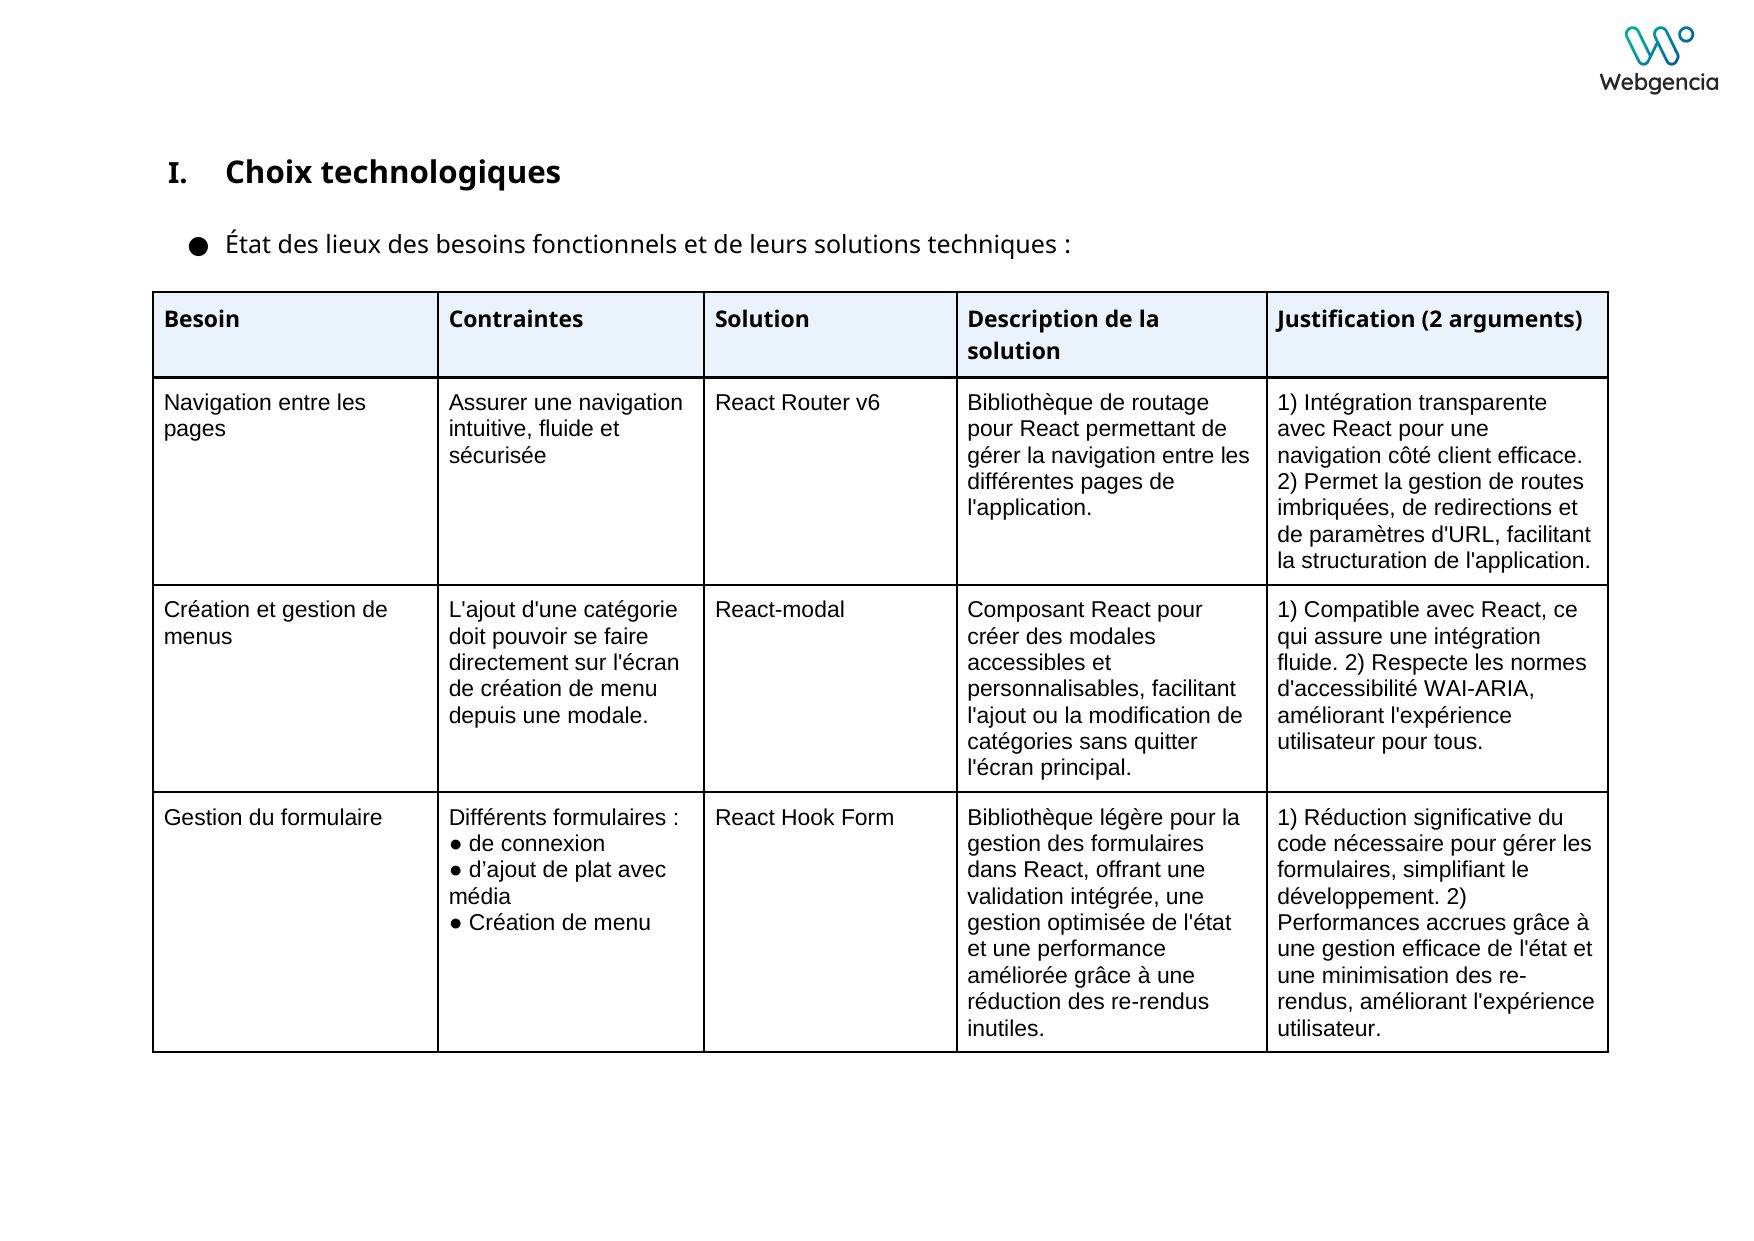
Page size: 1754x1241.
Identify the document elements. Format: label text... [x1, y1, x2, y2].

table_cell 1) Réduction significative du code nécessaire pour gérer les formulaires, simplifiant le développement. 2) Performances accrues grâce à une gestion efficace de l'état et une minimisation des re-rendus, améliorant l'expérience utilisateur. [1268, 793, 1607, 1051]
table_header Besoin [154, 293, 437, 376]
table_header Solution [705, 293, 956, 376]
table_cell Bibliothèque légère pour la gestion des formulaires dans React, offrant une validation intégrée, une gestion optimisée de l'état et une performance améliorée grâce à une réduction des re-rendus inutiles. [958, 793, 1266, 1051]
table_cell Assurer une navigation intuitive, fluide et sécurisée [439, 379, 703, 584]
list Choix technologiques [187, 150, 1604, 193]
table_cell Bibliothèque de routage pour React permettant de gérer la navigation entre les différentes pages de l'application. [958, 379, 1266, 584]
table_cell React Hook Form [705, 793, 956, 1051]
table_cell Différents formulaires : ● de connexion ● d’ajout de plat avec média ● Création de menu [439, 793, 703, 1051]
table_cell Création et gestion de menus [154, 586, 437, 791]
table_header Description de la solution [958, 293, 1266, 376]
table_cell React-modal [705, 586, 956, 791]
table_header Justification (2 arguments) [1268, 293, 1607, 376]
table_cell React Router v6 [705, 379, 956, 584]
table_header Contraintes [439, 293, 703, 376]
table_cell Gestion du formulaire [154, 793, 437, 1051]
list État des lieux des besoins fonctionnels et de leurs solutions techniques : [187, 227, 1604, 261]
table_cell 1) Compatible avec React, ce qui assure une intégration fluide. 2) Respecte les normes d'accessibilité WAI-ARIA, améliorant l'expérience utilisateur pour tous. [1268, 586, 1607, 791]
table_cell 1) Intégration transparente avec React pour une navigation côté client efficace. 2) Permet la gestion de routes imbriquées, de redirections et de paramètres d'URL, facilitant la structuration de l'application. [1268, 379, 1607, 584]
table_cell Composant React pour créer des modales accessibles et personnalisables, facilitant l'ajout ou la modification de catégories sans quitter l'écran principal. [958, 586, 1266, 791]
table_cell L'ajout d'une catégorie doit pouvoir se faire directement sur l'écran de création de menu depuis une modale. [439, 586, 703, 791]
table_cell Navigation entre les pages [154, 379, 437, 584]
